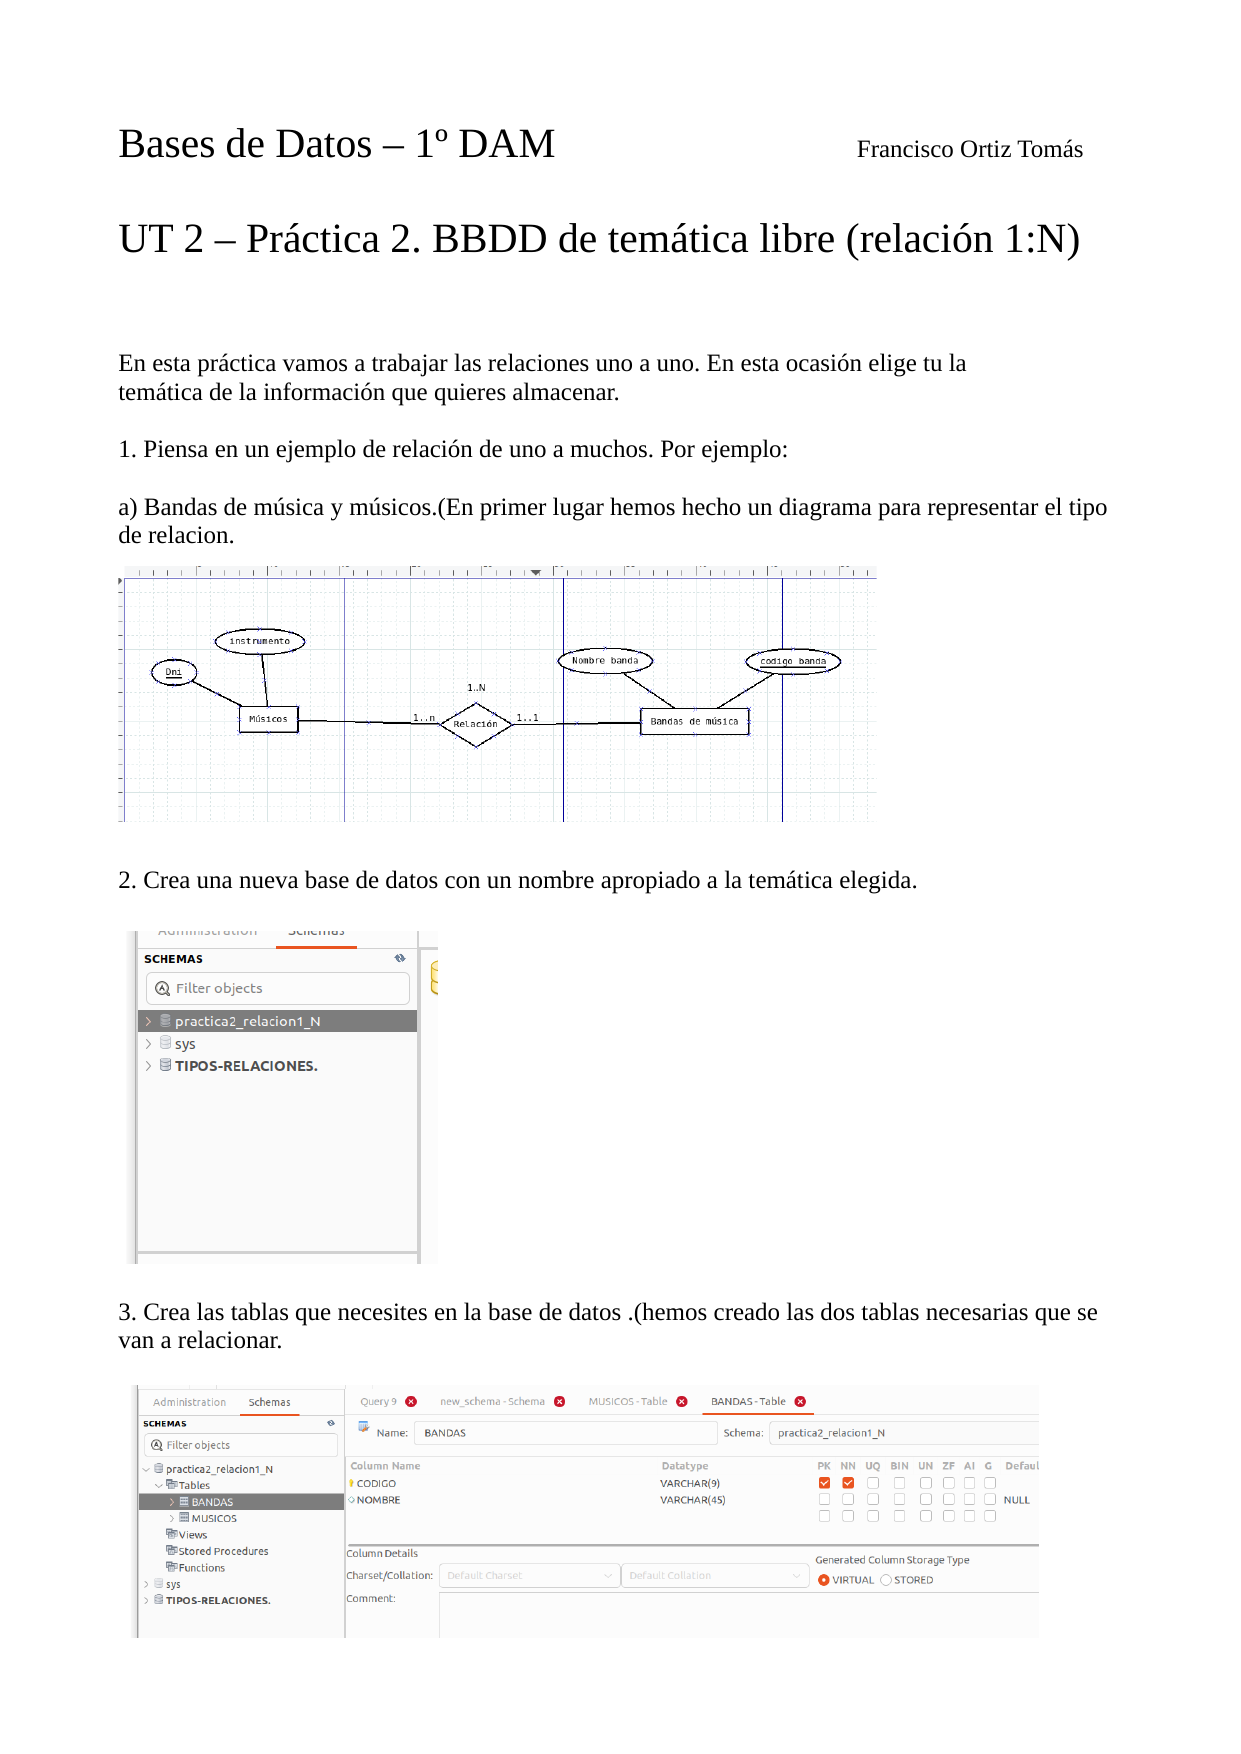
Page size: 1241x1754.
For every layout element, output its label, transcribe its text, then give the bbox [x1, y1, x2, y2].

text 3. Crea las tablas que necesites en la base de datos .(hemos creado las dos tablas necesarias que se van a relacionar. [118, 1297, 1122, 1354]
text a) Bandas de música y músicos.(En primer lugar hemos hecho un diagrama para representar el tipo de relacion. [118, 492, 1122, 549]
picture [130, 1385, 1039, 1638]
text 2. Crea una nueva base de datos con un nombre apropiado a la temática elegida. [118, 866, 1122, 894]
picture [118, 566, 877, 822]
text En esta práctica vamos a trabajar las relaciones uno a uno. En esta ocasión elige tu la [118, 348, 1122, 377]
text temática de la información que quieres almacenar. [118, 377, 1122, 406]
text 1. Piensa en un ejemplo de relación de uno a muchos. Por ejemplo: [118, 434, 1122, 463]
text Bases de Datos – 1º DAM Francisco Ortiz Tomás [118, 118, 1122, 166]
text UT 2 – Práctica 2. BBDD de temática libre (relación 1:N) [118, 166, 1122, 348]
